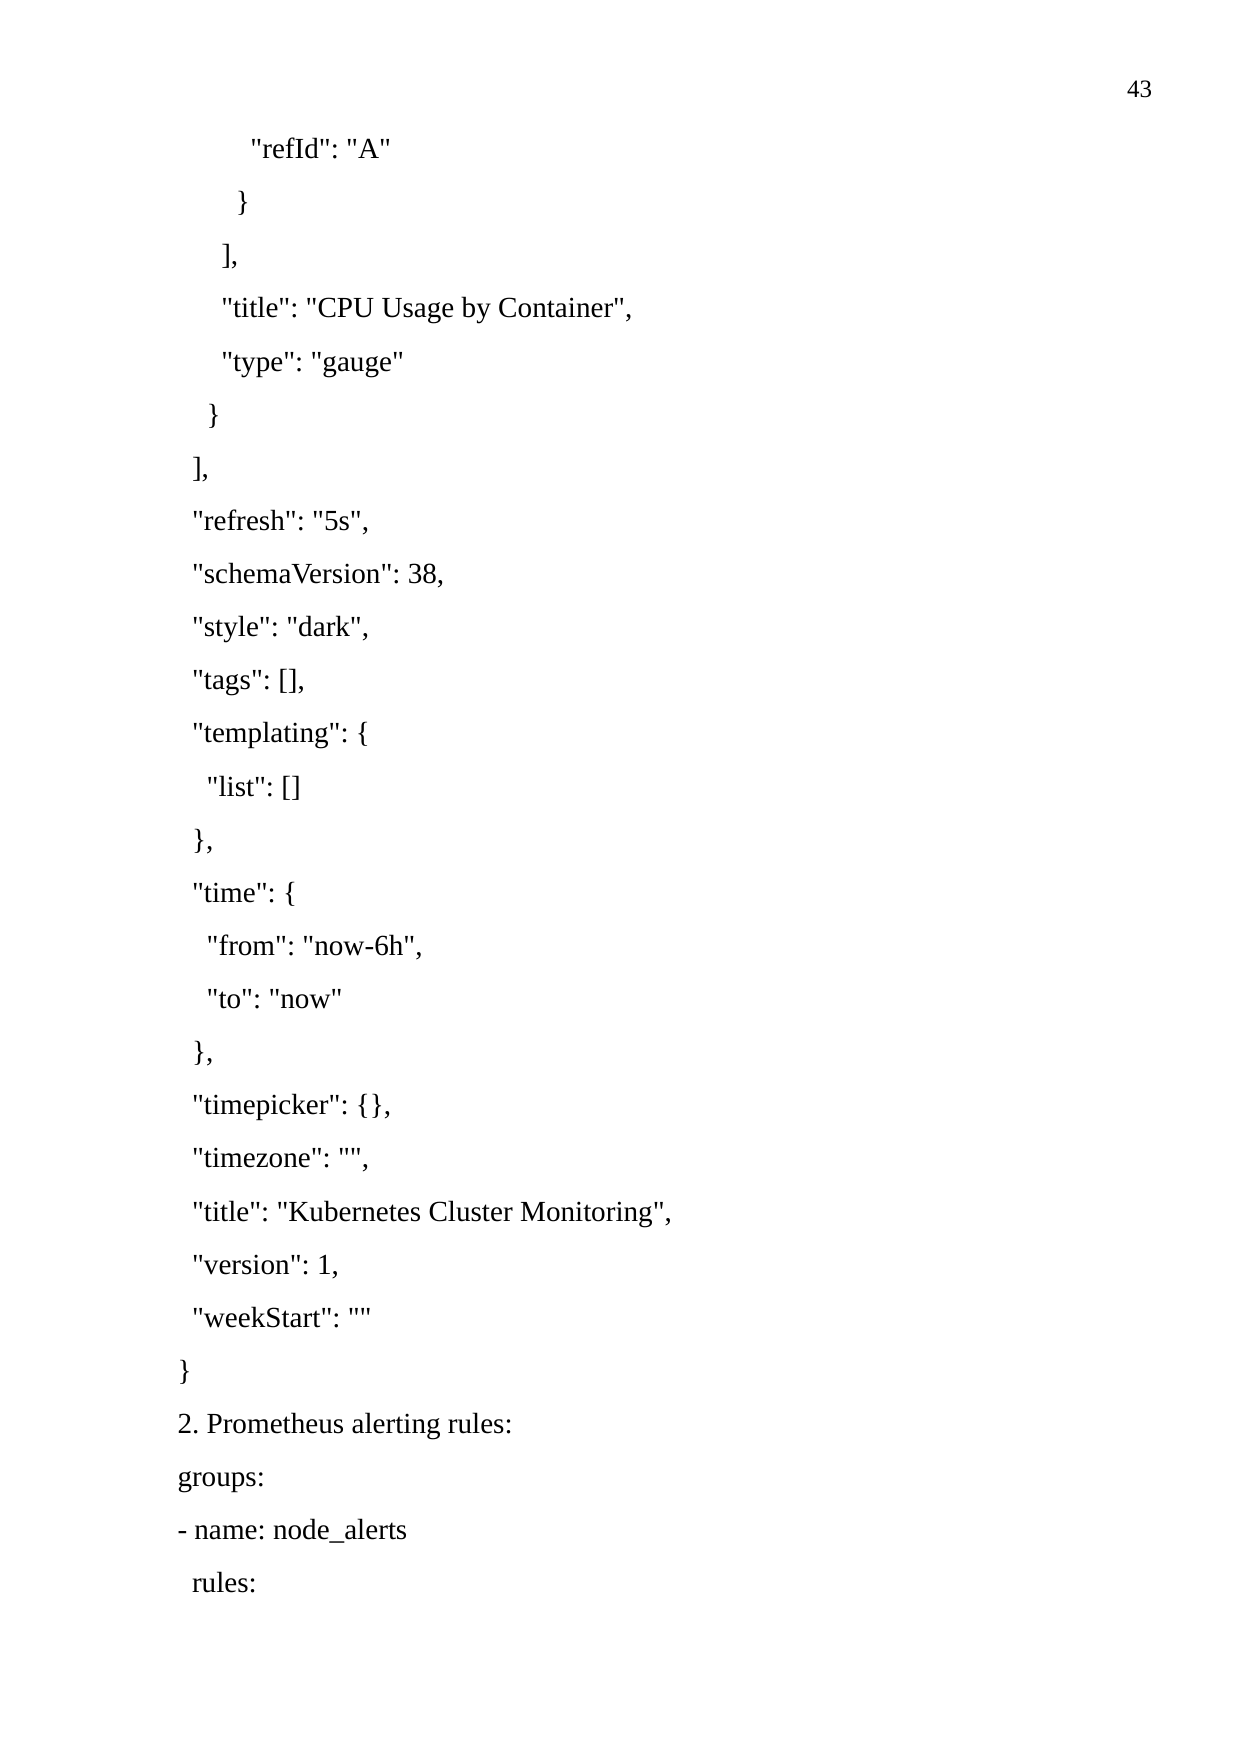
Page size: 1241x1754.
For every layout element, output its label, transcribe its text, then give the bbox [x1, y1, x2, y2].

text "title": "CPU Usage by Container", [177, 291, 1152, 324]
text "time": { [177, 875, 1152, 908]
text } [177, 184, 1152, 218]
text "from": "now-6h", [177, 928, 1152, 962]
text rules: [177, 1566, 1152, 1599]
text "weekStart": "" [177, 1300, 1152, 1333]
text ], [177, 450, 1152, 483]
text "templating": { [177, 716, 1152, 749]
text "schemaVersion": 38, [177, 556, 1152, 590]
text groups: [177, 1459, 1152, 1493]
text "to": "now" [177, 981, 1152, 1015]
text "title": "Kubernetes Cluster Monitoring", [177, 1194, 1152, 1227]
text ], [177, 237, 1152, 271]
text "timezone": "", [177, 1141, 1152, 1174]
text }, [177, 822, 1152, 855]
text }, [177, 1034, 1152, 1068]
text "refId": "A" [177, 131, 1152, 165]
text - name: node_alerts [177, 1512, 1152, 1546]
text "tags": [], [177, 662, 1152, 696]
text "list": [] [177, 769, 1152, 802]
text } [177, 1353, 1152, 1387]
text "version": 1, [177, 1247, 1152, 1280]
text "style": "dark", [177, 609, 1152, 643]
text "type": "gauge" [177, 344, 1152, 377]
text "refresh": "5s", [177, 503, 1152, 537]
text 2. Prometheus alerting rules: [177, 1406, 1152, 1440]
text "timepicker": {}, [177, 1087, 1152, 1121]
text } [177, 397, 1152, 430]
